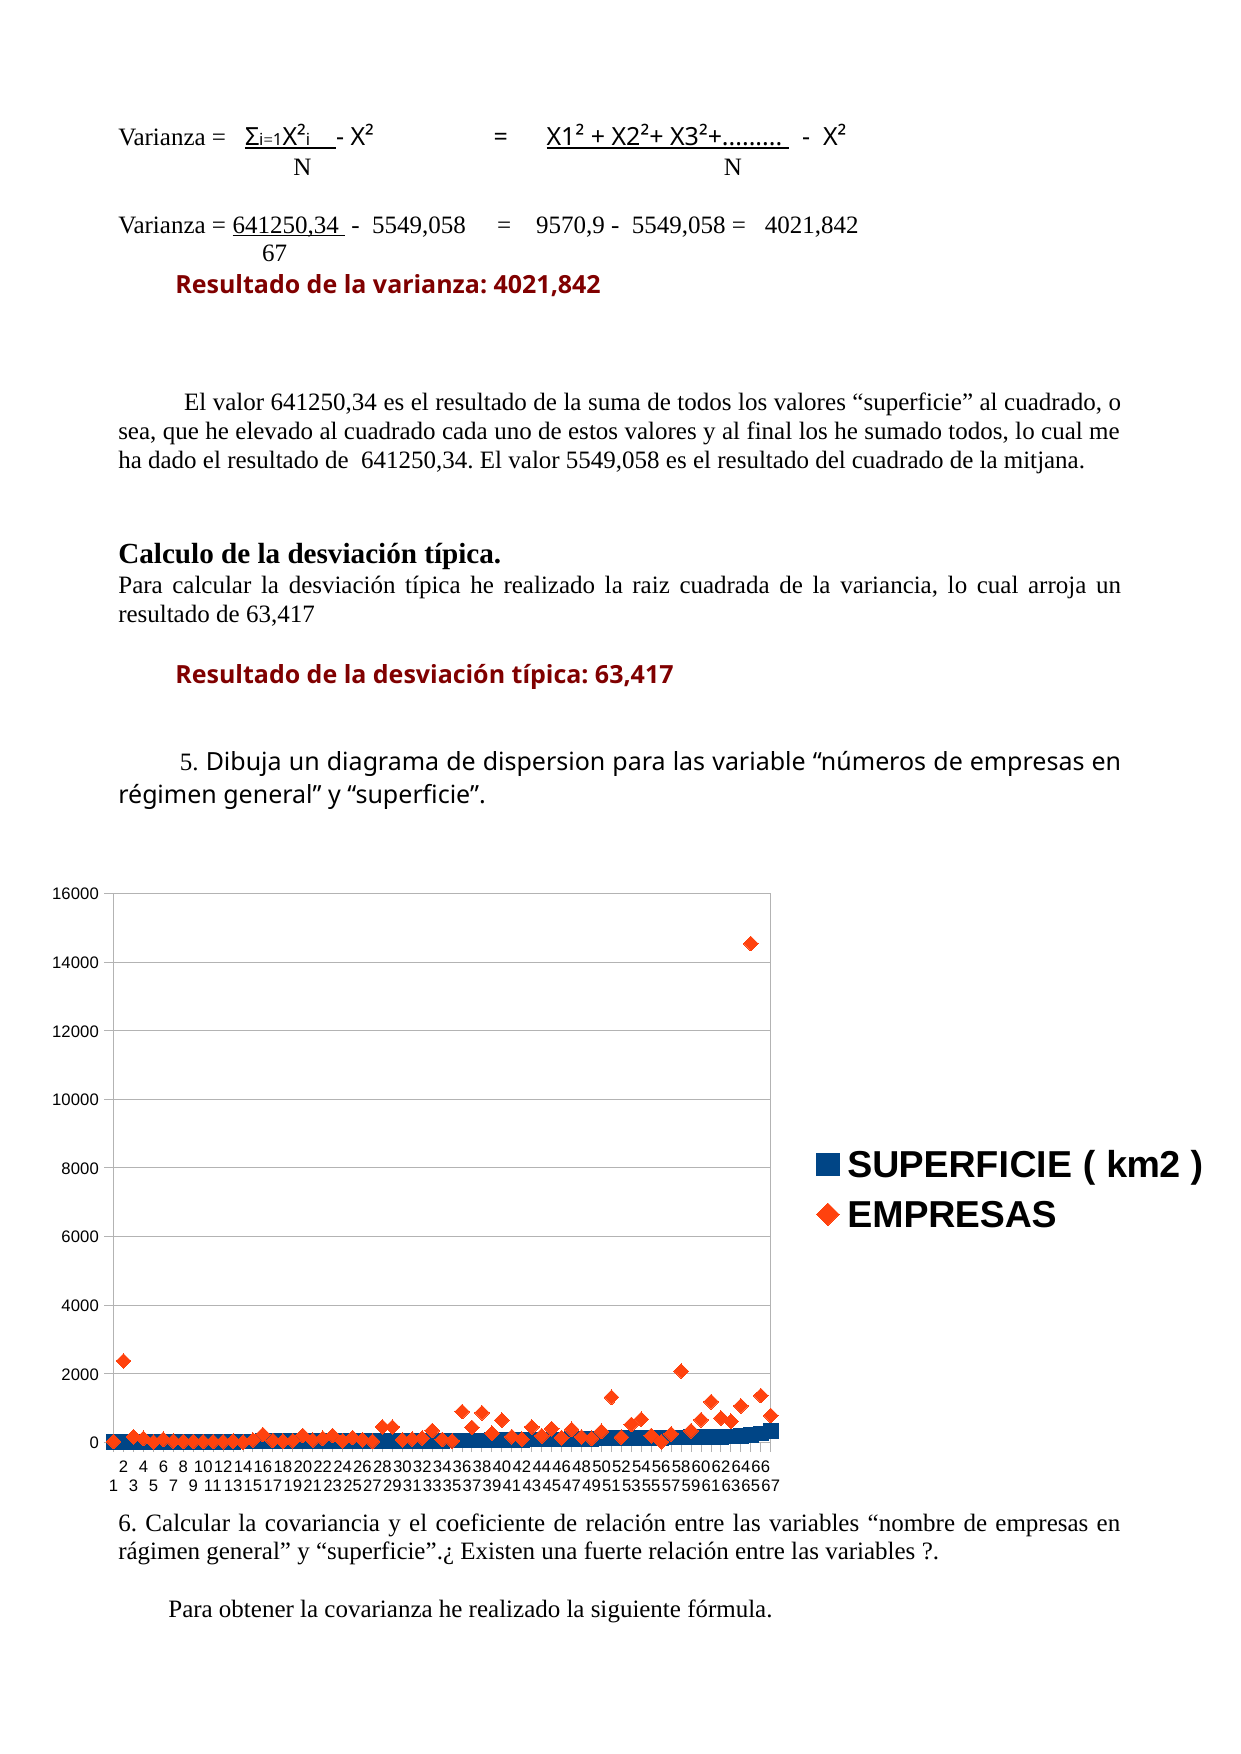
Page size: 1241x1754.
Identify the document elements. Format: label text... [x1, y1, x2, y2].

text El valor 641250,34 es el resultado de la suma de todos los valores “superficie” al cuadrado, o sea, que he elevado al cuadrado cada uno de estos valores y al final los he sumado todos, lo cual me ha dado el resultado de 641250,34. El valor 5549,058 es el resultado del cuadrado de la mitjana. [118, 387, 1122, 474]
text Resultado de la desviación típica: 63,417 [118, 656, 1122, 690]
list 6. Calcular la covariancia y el coeficiente de relación entre las variables “nombre de empresas en rágimen general” y “superficie”.¿ Existen una fuerte relación entre las variables ?. [118, 1508, 1122, 1565]
list [118, 845, 1122, 871]
text Varianza = Σi=1X²i - X² = X1² + X2²+ X3²+......... - X² [118, 118, 1122, 152]
text 67 [118, 238, 1122, 267]
text Calculo de la desviación típica. [118, 537, 1122, 570]
list 5. Dibuja un diagrama de dispersion para las variable “números de empresas en régimen general” y “superficie”. [118, 743, 1122, 811]
text Resultado de la varianza: 4021,842 [118, 267, 1122, 301]
text Para obtener la covarianza he realizado la siguiente fórmula. [118, 1594, 1122, 1623]
text N N [118, 152, 1122, 181]
text Varianza = 641250,34 - 5549,058 = 9570,9 - 5549,058 = 4021,842 [118, 210, 1122, 238]
text Para calcular la desviación típica he realizado la raiz cuadrada de la variancia, lo cual arroja un resultado de 63,417 [118, 570, 1122, 628]
